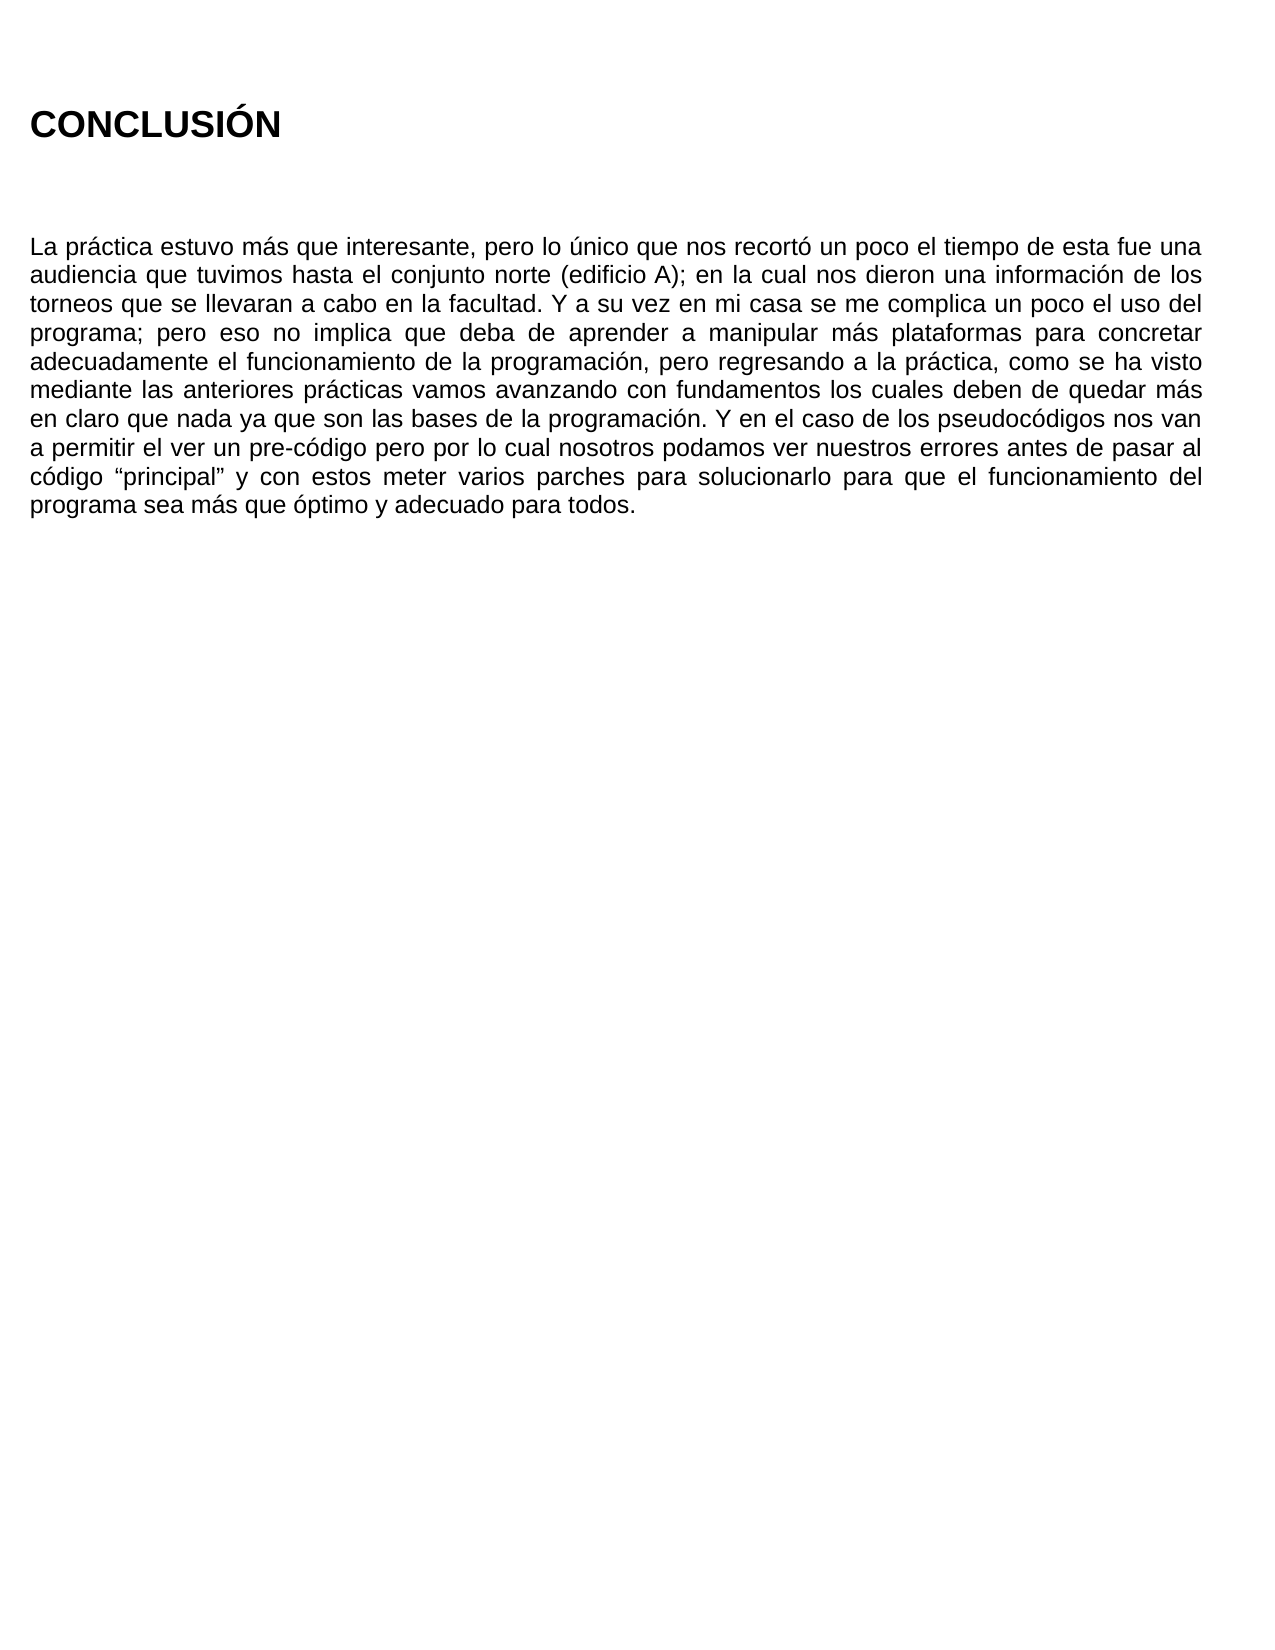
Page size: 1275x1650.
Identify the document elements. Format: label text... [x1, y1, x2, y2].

text CONCLUSIÓN [29, 102, 1205, 145]
text La práctica estuvo más que interesante, pero lo único que nos recortó un poco el tiempo de esta fue una audiencia que tuvimos hasta el conjunto norte (edificio A); en la cual nos dieron una información de los torneos que se llevaran a cabo en la facultad. Y a su vez en mi casa se me complica un poco el uso del programa; pero eso no implica que deba de aprender a manipular más plataformas para concretar adecuadamente el funcionamiento de la programación, pero regresando a la práctica, como se ha visto mediante las anteriores prácticas vamos avanzando con fundamentos los cuales deben de quedar más en claro que nada ya que son las bases de la programación. Y en el caso de los pseudocódigos nos van a permitir el ver un pre-código pero por lo cual nosotros podamos ver nuestros errores antes de pasar al código “principal” y con estos meter varios parches para solucionarlo para que el funcionamiento del programa sea más que óptimo y adecuado para todos. [29, 232, 1205, 519]
